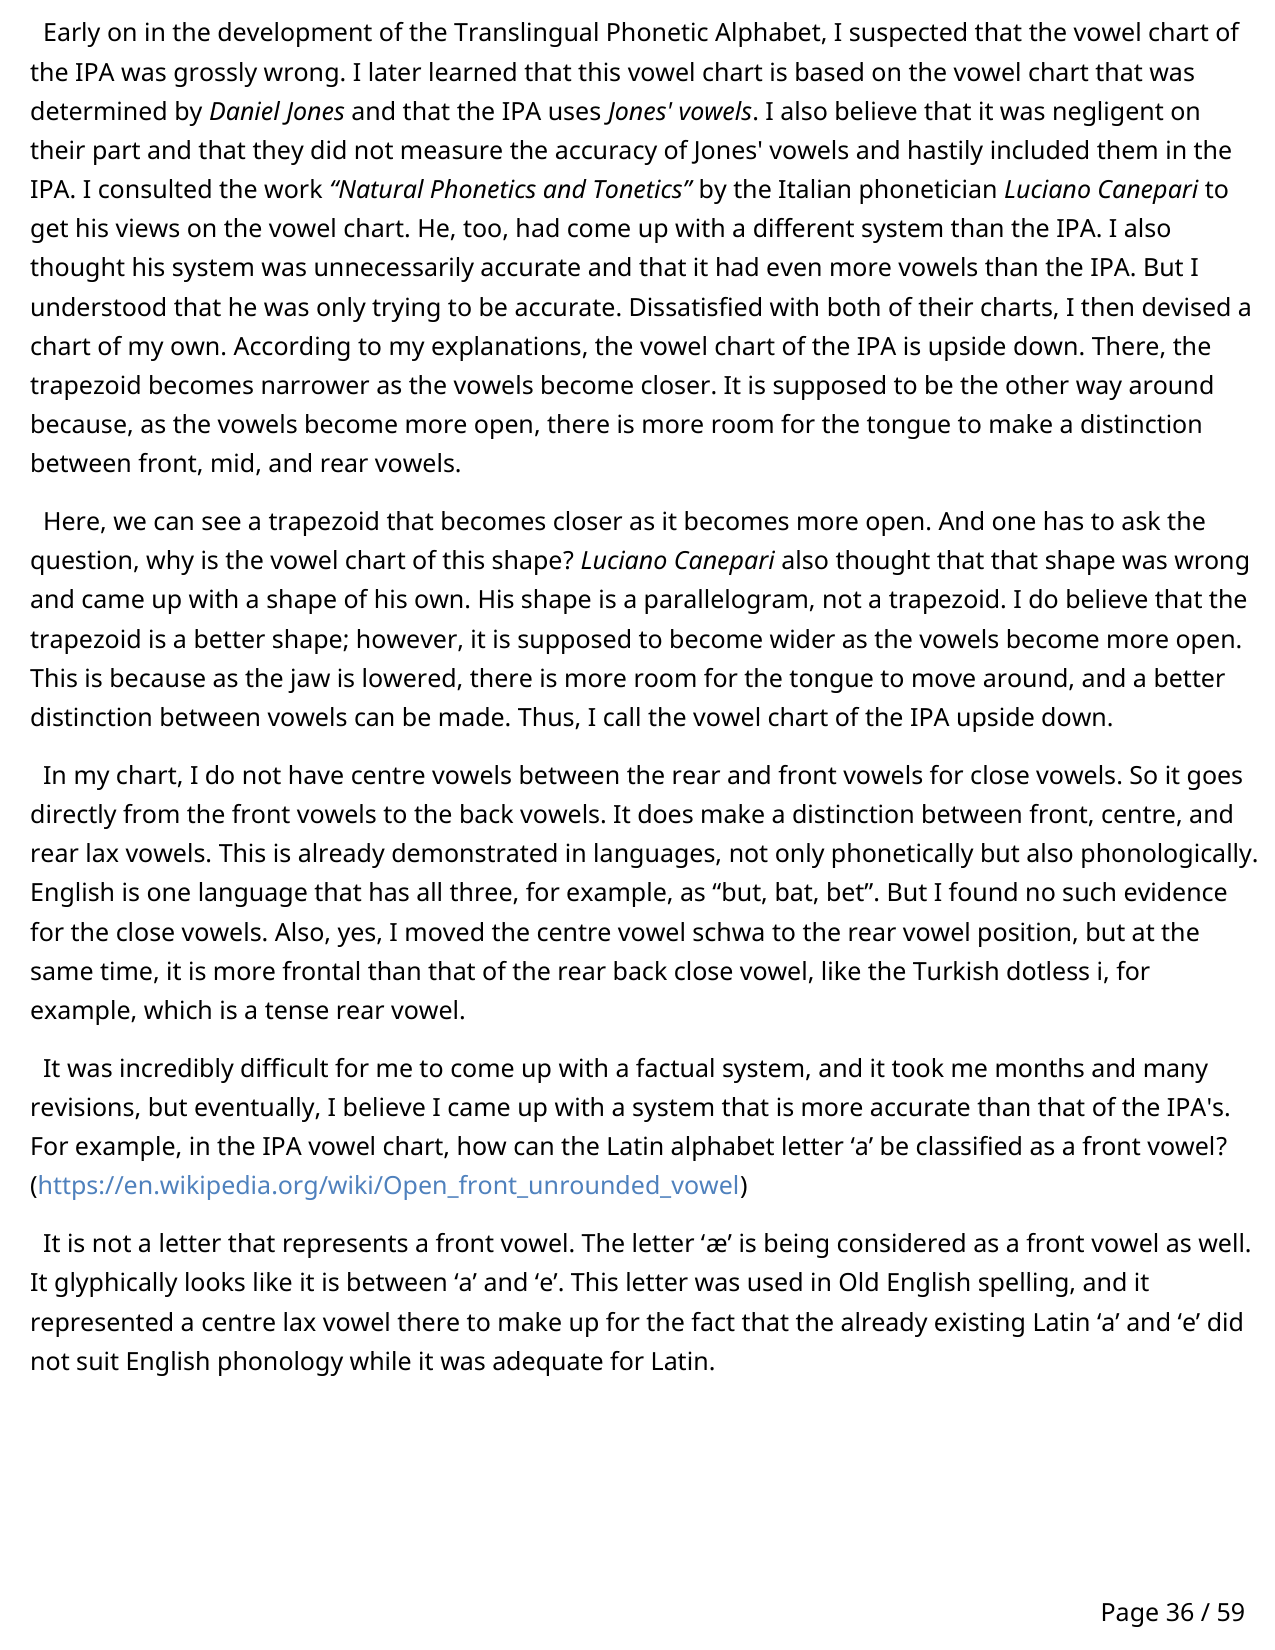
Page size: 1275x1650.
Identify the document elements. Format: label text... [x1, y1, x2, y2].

text Here, we can see a trapezoid that becomes closer as it becomes more open. And one has to ask the question, why is the vowel chart of this shape? Luciano Canepari also thought that that shape was wrong and came up with a shape of his own. His shape is a parallelogram, not a trapezoid. I do believe that the trapezoid is a better shape; however, it is supposed to become wider as the vowels become more open. This is because as the jaw is lowered, there is more room for the tongue to move around, and a better distinction between vowels can be made. Thus, I call the vowel chart of the IPA upside down. [30, 504, 1260, 734]
text It is not a letter that represents a front vowel. The letter ‘æ’ is being considered as a front vowel as well. It glyphically looks like it is between ‘a’ and ‘e’. This letter was used in Old English spelling, and it represented a centre lax vowel there to make up for the fact that the already existing Latin ‘a’ and ‘e’ did not suit English phonology while it was adequate for Latin. [30, 1226, 1260, 1377]
text Early on in the development of the Translingual Phonetic Alphabet, I suspected that the vowel chart of the IPA was grossly wrong. I later learned that this vowel chart is based on the vowel chart that was determined by Daniel Jones and that the IPA uses Jones' vowels. I also believe that it was negligent on their part and that they did not measure the accuracy of Jones' vowels and hastily included them in the IPA. I consulted the work “Natural Phonetics and Tonetics” by the Italian phonetician Luciano Canepari to get his views on the vowel chart. He, too, had come up with a different system than the IPA. I also thought his system was unnecessarily accurate and that it had even more vowels than the IPA. But I understood that he was only trying to be accurate. Dissatisfied with both of their charts, I then devised a chart of my own. According to my explanations, the vowel chart of the IPA is upside down. There, the trapezoid becomes narrower as the vowels become closer. It is supposed to be the other way around because, as the vowels become more open, there is more room for the tongue to make a distinction between front, mid, and rear vowels. [30, 15, 1260, 480]
text It was incredibly difficult for me to come up with a factual system, and it took me months and many revisions, but eventually, I believe I came up with a system that is more accurate than that of the IPA's. For example, in the IPA vowel chart, how can the Latin alphabet letter ‘a’ be classified as a front vowel? (https://en.wikipedia.org/wiki/Open_front_unrounded_vowel) [30, 1050, 1260, 1202]
text In my chart, I do not have centre vowels between the rear and front vowels for close vowels. So it goes directly from the front vowels to the back vowels. It does make a distinction between front, centre, and rear lax vowels. This is already demonstrated in languages, not only phonetically but also phonologically. English is one language that has all three, for example, as “but, bat, bet”. But I found no such evidence for the close vowels. Also, yes, I moved the centre vowel schwa to the rear vowel position, but at the same time, it is more frontal than that of the rear back close vowel, like the Turkish dotless i, for example, which is a tense rear vowel. [30, 757, 1260, 1027]
